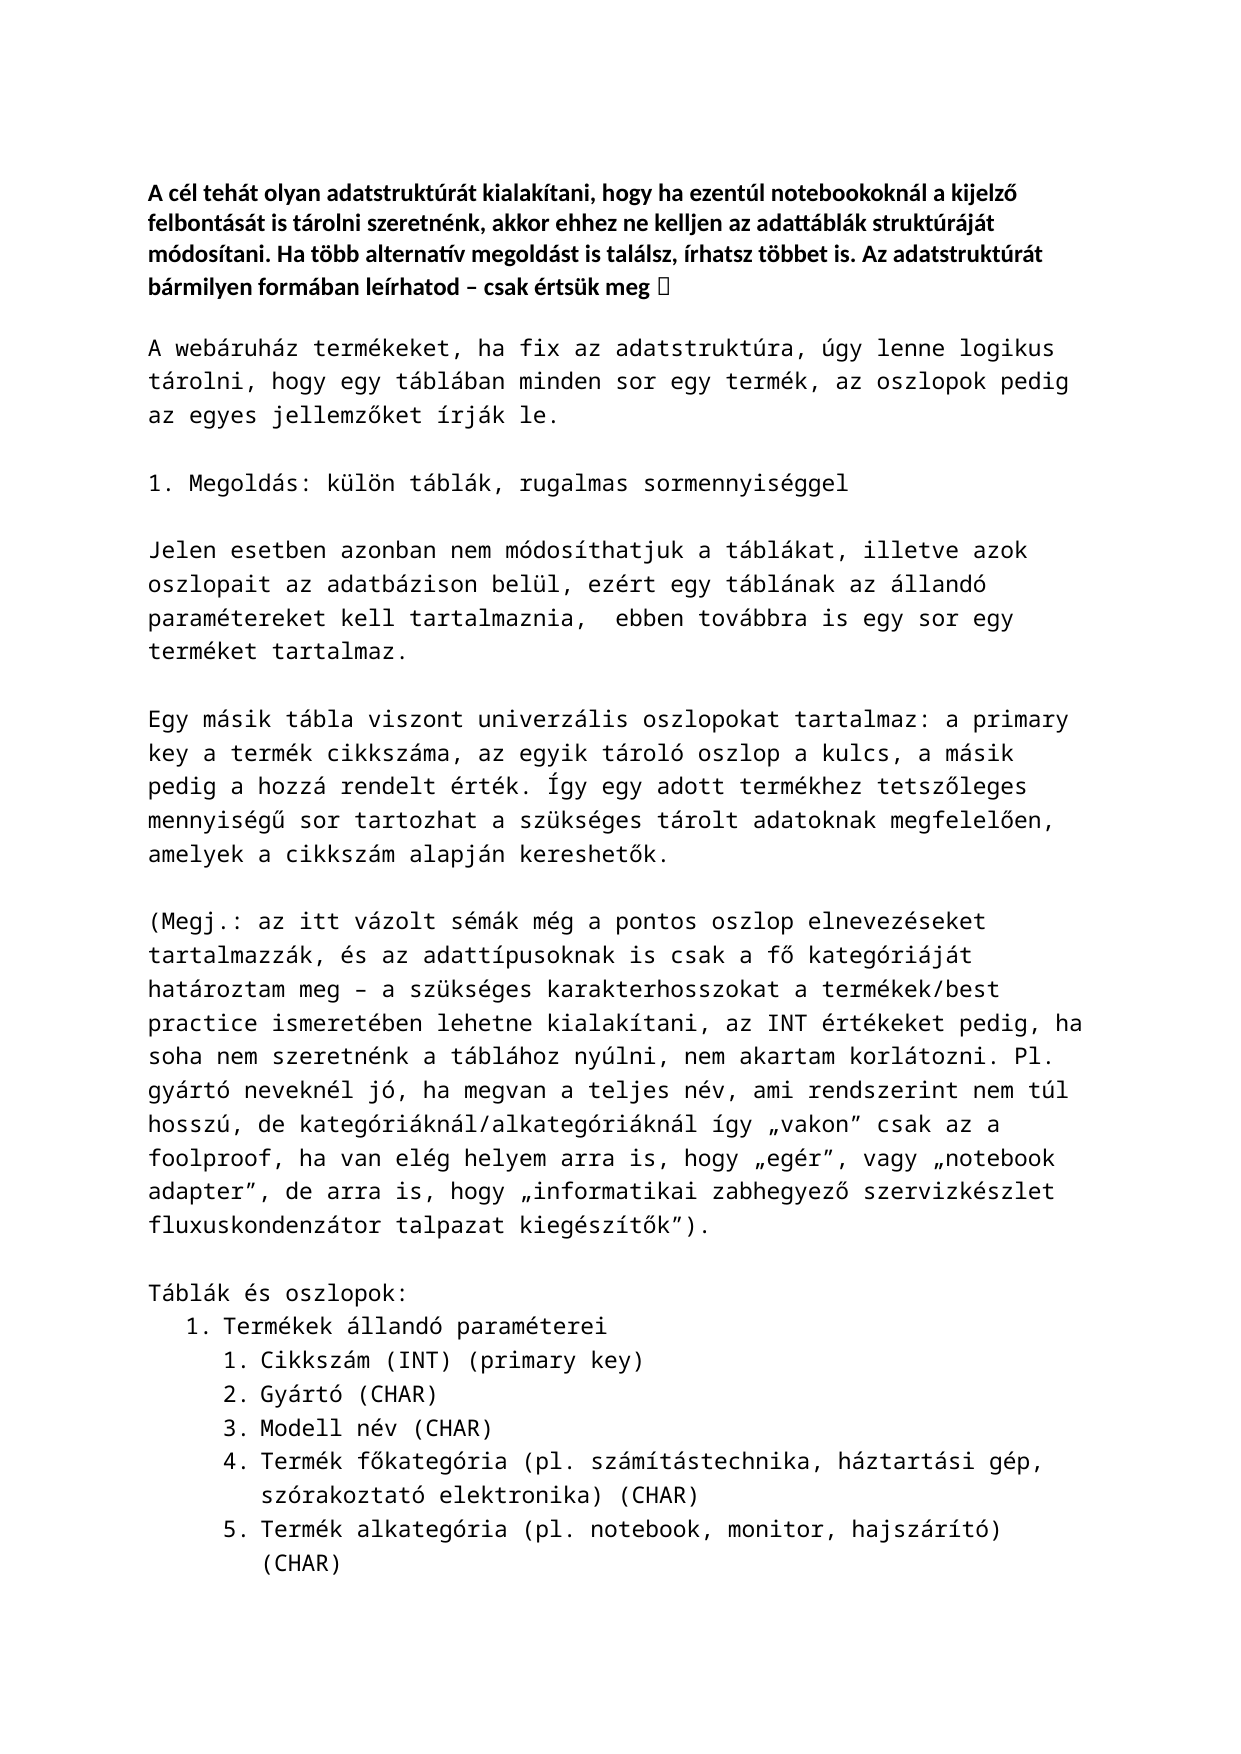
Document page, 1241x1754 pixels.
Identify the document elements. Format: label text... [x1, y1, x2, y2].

list Gyártó (CHAR) [223, 1378, 1093, 1409]
list Cikkszám (INT) (primary key) [223, 1344, 1093, 1375]
list Termék alkategória (pl. notebook, monitor, hajszárító) (CHAR) [223, 1513, 1093, 1578]
text 1. Megoldás: külön táblák, rugalmas sormennyiséggel [148, 467, 1093, 498]
text A webáruház termékeket, ha fix az adatstruktúra, úgy lenne logikus tárolni, hogy egy táblában minden sor egy termék, az oszlopok pedig az egyes jellemzőket írják le. [148, 332, 1093, 430]
text Táblák és oszlopok: [148, 1277, 1093, 1308]
list Termék főkategória (pl. számítástechnika, háztartási gép, szórakoztató elektronika) (CHAR) [223, 1445, 1093, 1510]
text (Megj.: az itt vázolt sémák még a pontos oszlop elnevezéseket tartalmazzák, és az adattípusoknak is csak a fő kategóriáját határoztam meg – a szükséges karakterhosszokat a termékek/best practice ismeretében lehetne kialakítani, az INT értékeket pedig, ha soha nem szeretnénk a táblához nyúlni, nem akartam korlátozni. Pl. gyártó neveknél jó, ha megvan a teljes név, ami rendszerint nem túl hosszú, de kategóriáknál/alkategóriáknál így „vakon” csak az a foolproof, ha van elég helyem arra is, hogy „egér”, vagy „notebook adapter”, de arra is, hogy „informatikai zabhegyező szervizkészlet fluxuskondenzátor talpazat kiegészítők”). [148, 905, 1093, 1240]
list Termékek állandó paraméterei [185, 1310, 1093, 1342]
list Modell név (CHAR) [223, 1412, 1093, 1443]
text Jelen esetben azonban nem módosíthatjuk a táblákat, illetve azok oszlopait az adatbázison belül, ezért egy táblának az állandó paramétereket kell tartalmaznia, ebben továbbra is egy sor egy terméket tartalmaz. [148, 534, 1093, 667]
text A cél tehát olyan adatstruktúrát kialakítani, hogy ha ezentúl notebookoknál a kijelző felbontását is tárolni szeretnénk, akkor ehhez ne kelljen az adattáblák struktúráját módosítani. Ha több alternatív megoldást is találsz, írhatsz többet is. Az adatstruktúrát bármilyen formában leírhatod – csak értsük meg  [148, 177, 1093, 302]
text Egy másik tábla viszont univerzális oszlopokat tartalmaz: a primary key a termék cikkszáma, az egyik tároló oszlop a kulcs, a másik pedig a hozzá rendelt érték. Így egy adott termékhez tetszőleges mennyiségű sor tartozhat a szükséges tárolt adatoknak megfelelően, amelyek a cikkszám alapján kereshetők. [148, 703, 1093, 869]
